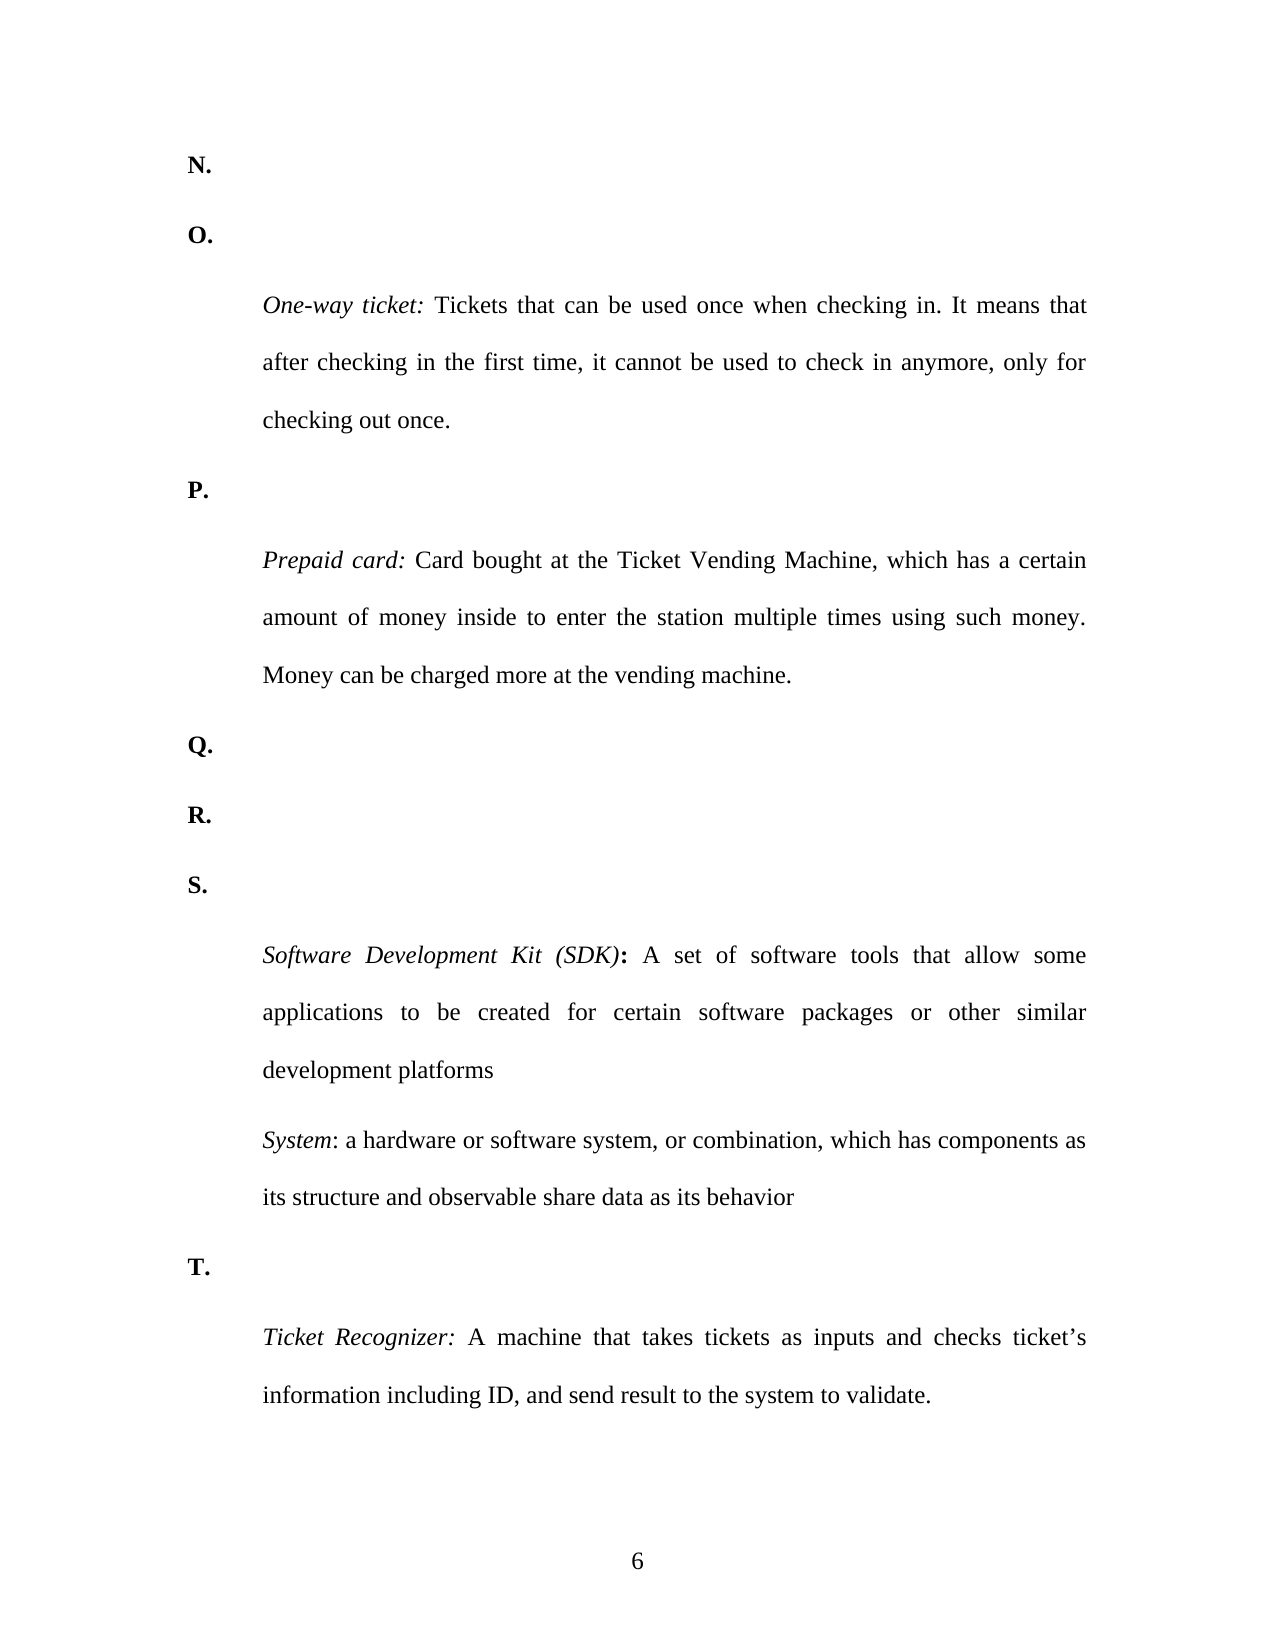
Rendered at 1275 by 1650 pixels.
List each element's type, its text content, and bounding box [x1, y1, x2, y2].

text Q. [187, 730, 1087, 759]
text Software Development Kit (SDK): A set of software tools that allow some applications to be created for certain software packages or other similar development platforms [262, 940, 1087, 1084]
text One-way ticket: Tickets that can be used once when checking in. It means that after checking in the first time, it cannot be used to check in anymore, only for checking out once. [262, 290, 1087, 434]
text P. [187, 475, 1087, 504]
text O. [187, 220, 1087, 249]
text Ticket Recognizer: A machine that takes tickets as inputs and checks ticket’s information including ID, and send result to the system to validate. [262, 1322, 1087, 1409]
text N. [187, 150, 1087, 179]
text T. [187, 1252, 1087, 1281]
text System: a hardware or software system, or combination, which has components as its structure and observable share data as its behavior [262, 1125, 1087, 1211]
text R. [187, 800, 1087, 829]
text S. [187, 870, 1087, 899]
text Prepaid card: Card bought at the Ticket Vending Machine, which has a certain amount of money inside to enter the station multiple times using such money. Money can be charged more at the vending machine. [262, 545, 1087, 689]
